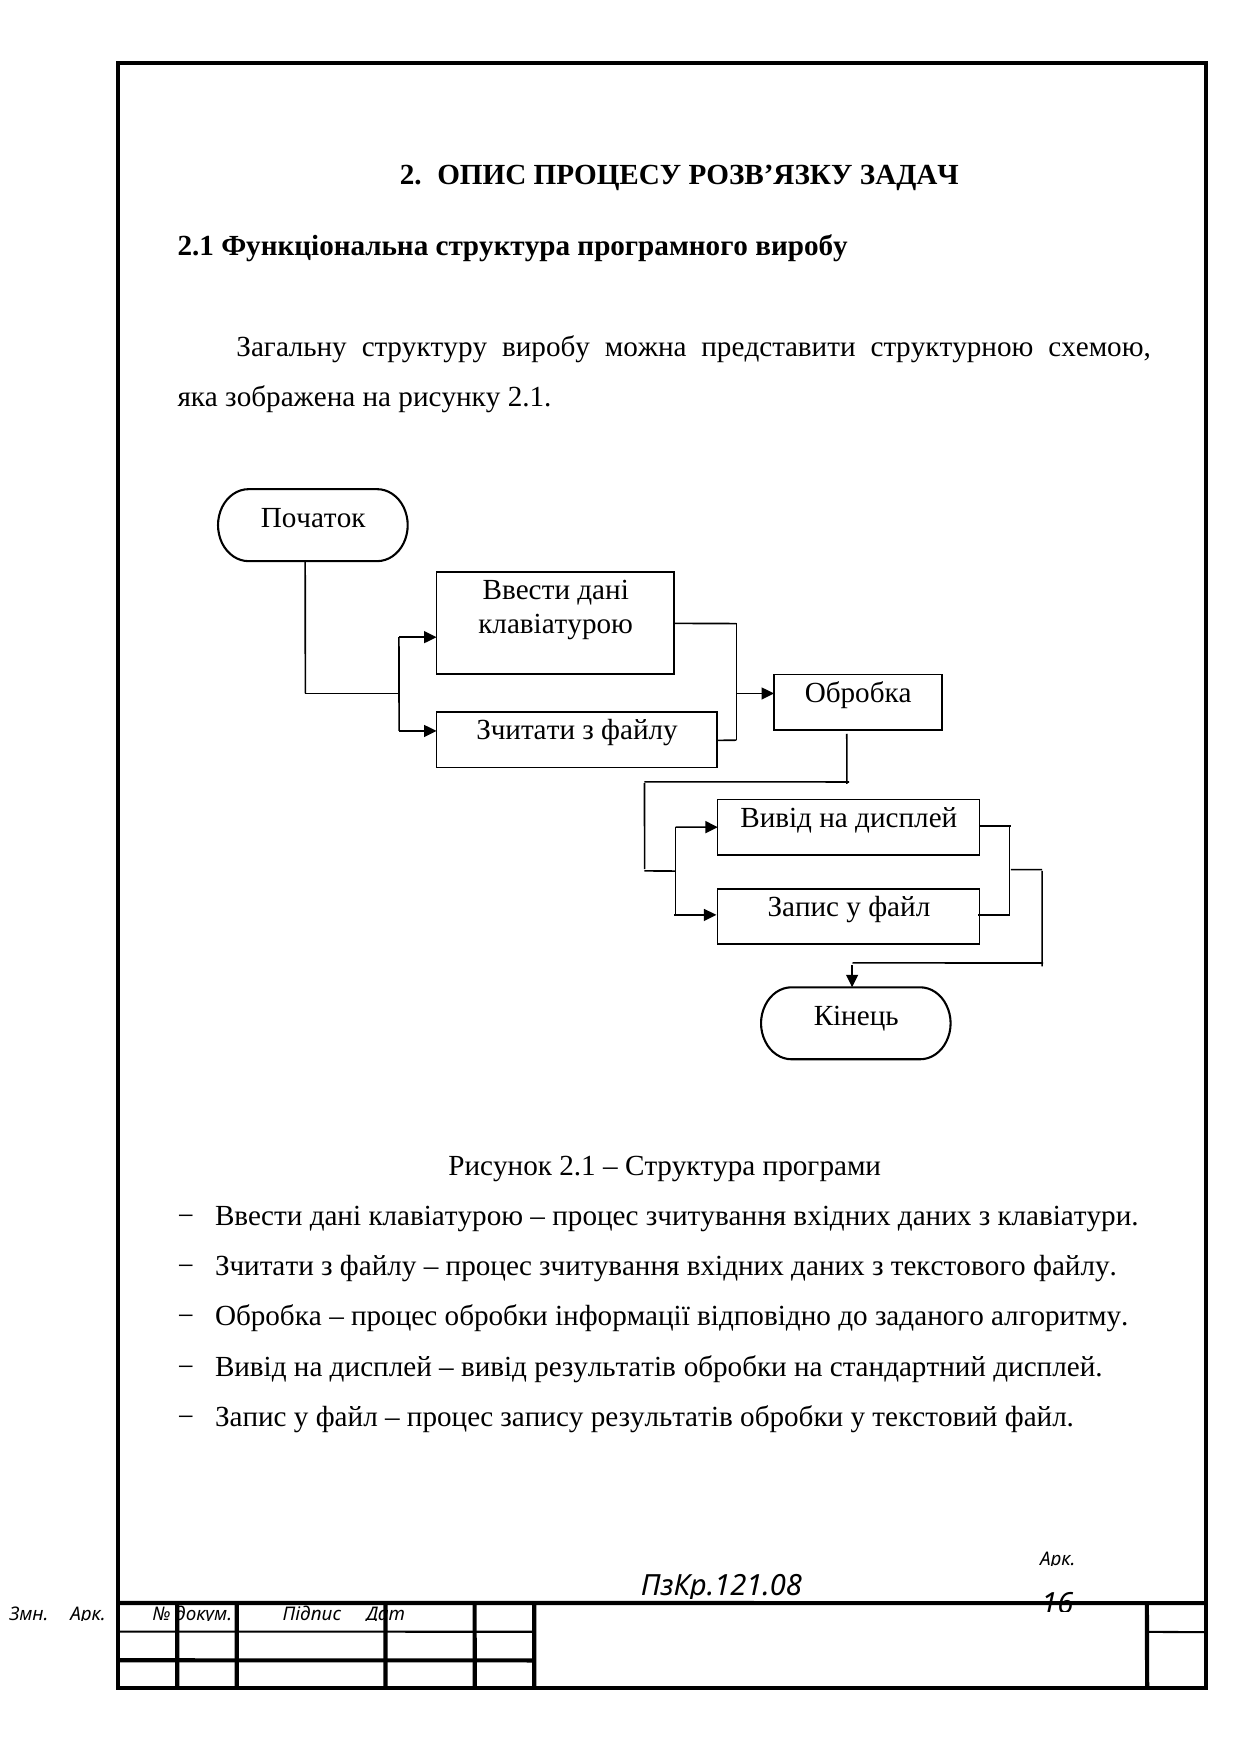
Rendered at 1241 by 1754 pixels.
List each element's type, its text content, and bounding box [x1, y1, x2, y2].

subtitle ОПИС ПРОЦЕСУ РОЗВ’ЯЗКУ ЗАДАЧ [207, 157, 1152, 191]
list Вивід на дисплей – вивід результатів обробки на стандартний дисплей. [177, 1349, 1152, 1382]
text Початок [227, 500, 399, 533]
text Ввести дані клавіатурою [436, 572, 674, 639]
list Запис у файл – процес запису результатів обробки у текстовий файл. [177, 1399, 1152, 1433]
text Запис у файл [718, 889, 979, 922]
text Кінець [770, 998, 942, 1031]
text Зчитати з файлу [436, 712, 717, 746]
list Ввести дані клавіатурою – процес зчитування вхідних даних з клавіатури. [177, 1198, 1152, 1231]
text Загальну структуру виробу можна представити структурною схемою, яка зображена на рисунку 2.1. [177, 329, 1152, 413]
text Рисунок 2.1 – Структура програми [177, 1148, 1152, 1181]
text Обробка [774, 675, 942, 708]
list Обробка – процес обробки інформації відповідно до заданого алгоритму. [177, 1298, 1152, 1332]
text Вивід на дисплей [718, 800, 979, 833]
list Зчитати з файлу – процес зчитування вхідних даних з текстового файлу. [177, 1248, 1152, 1282]
subtitle 2.1 Функціональна структура програмного виробу [177, 228, 1152, 262]
